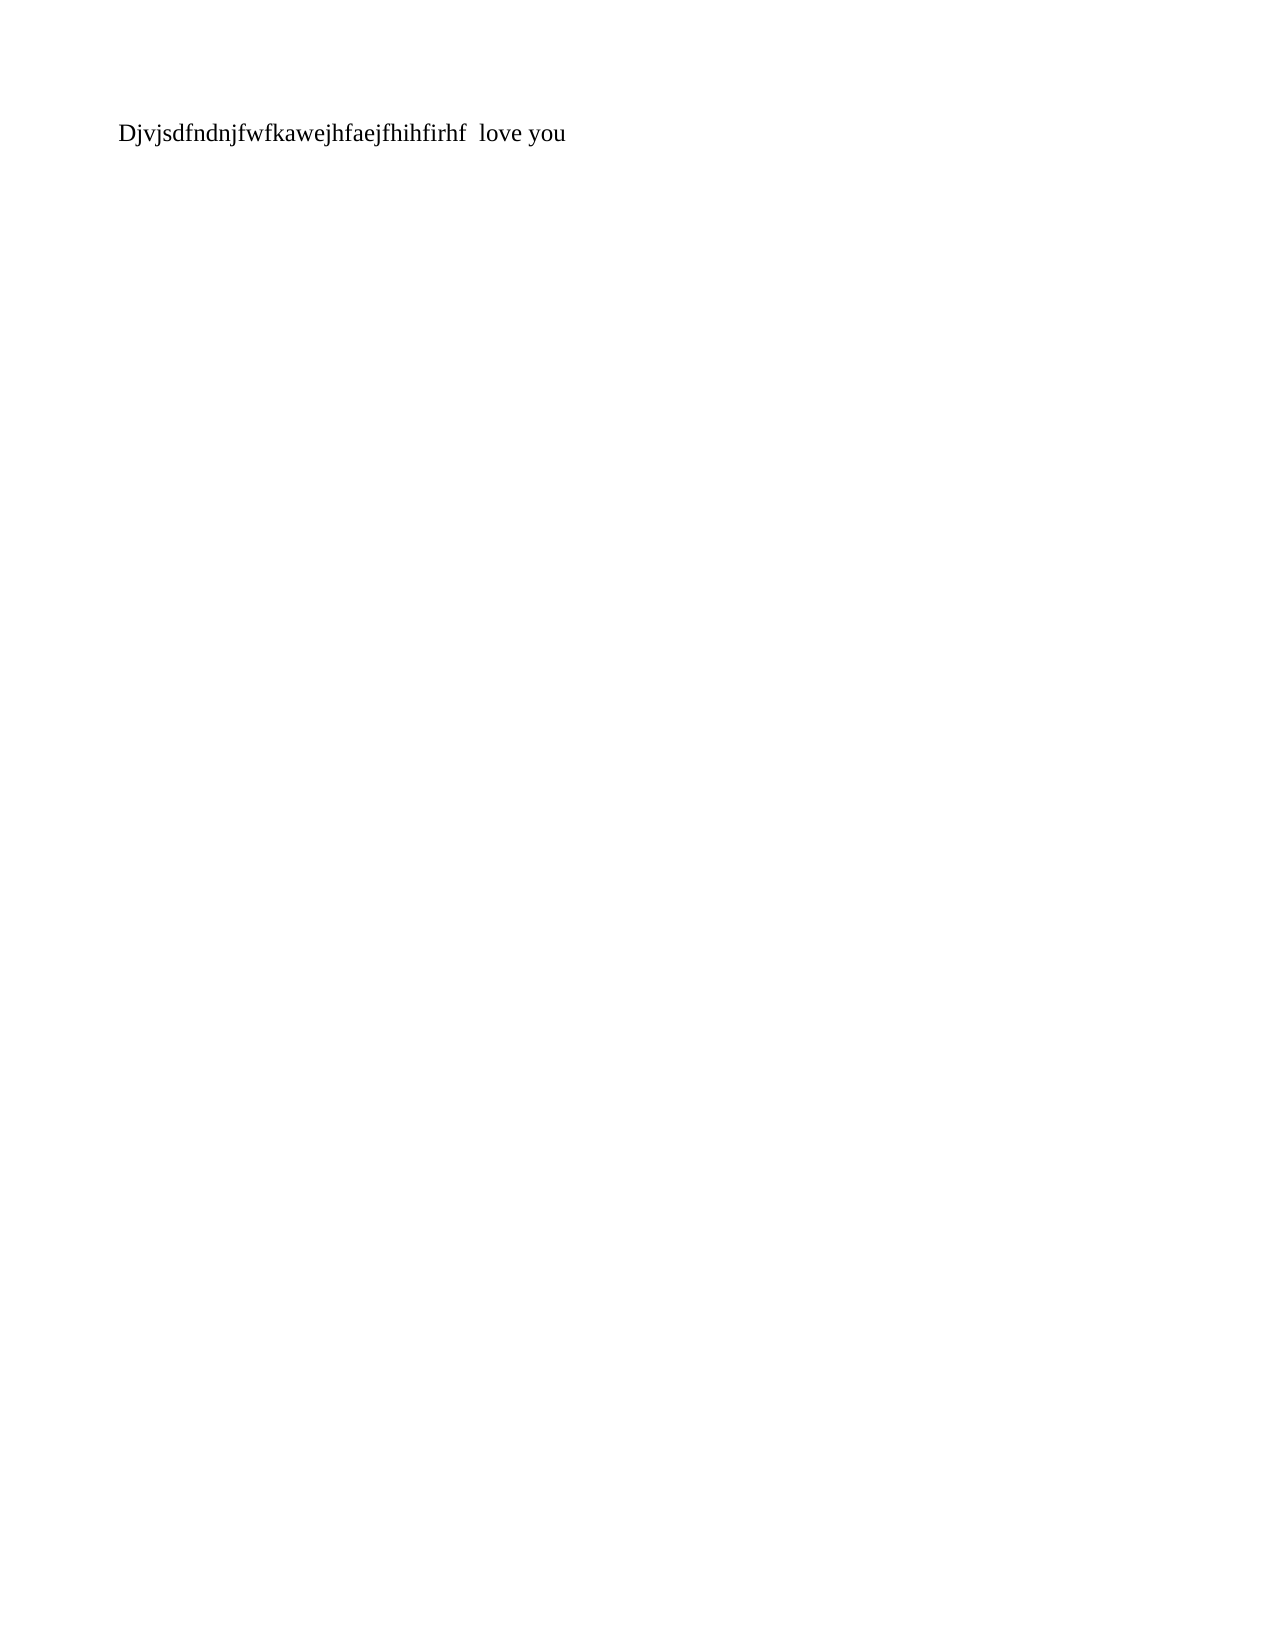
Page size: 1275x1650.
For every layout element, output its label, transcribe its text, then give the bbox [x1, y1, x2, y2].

text Djvjsdfndnjfwfkawejhfaejfhihfirhf love you [118, 118, 1157, 147]
